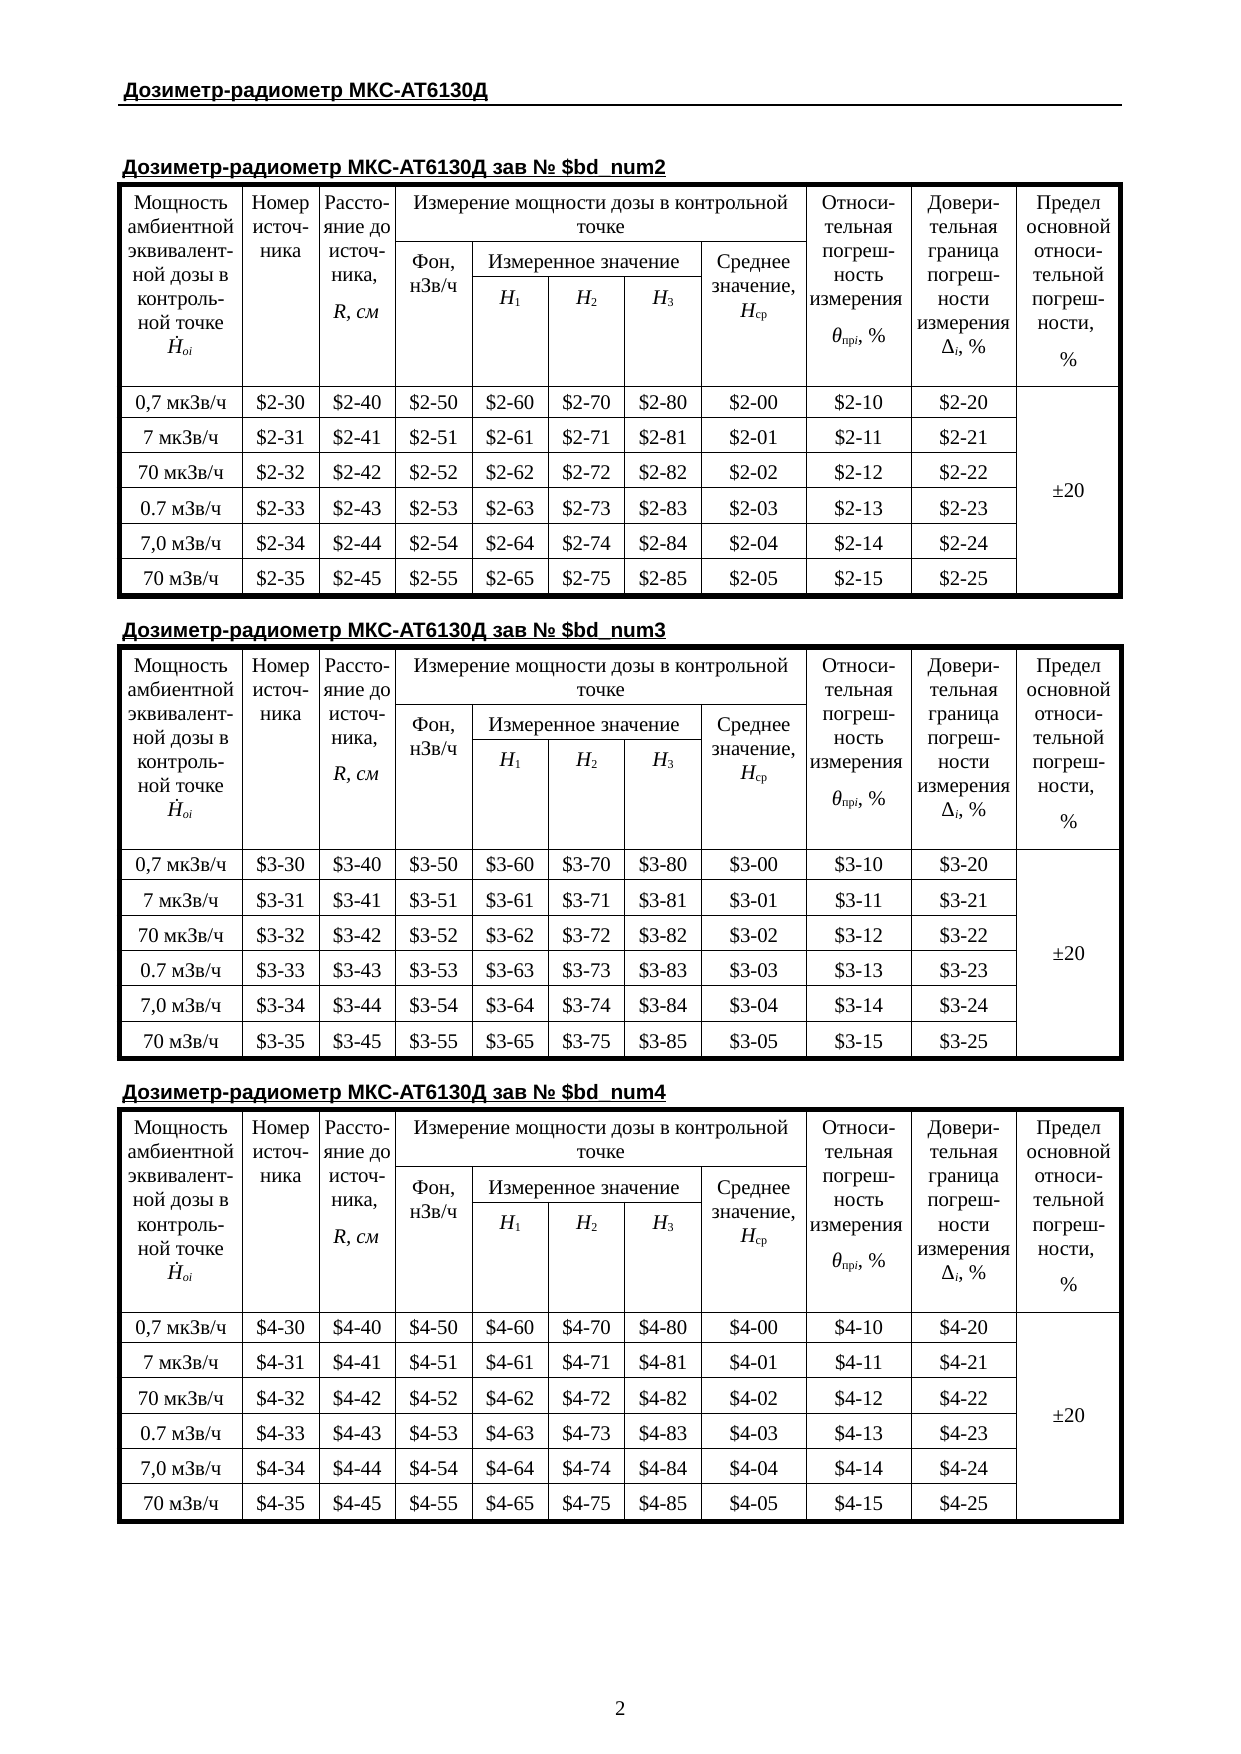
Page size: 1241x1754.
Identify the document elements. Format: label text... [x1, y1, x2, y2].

table_cell $4-54 [396, 1449, 472, 1483]
table_cell $4-13 [807, 1414, 911, 1448]
table_cell $2-02 [702, 453, 806, 487]
table_cell $2-51 [396, 418, 472, 452]
table_cell $2-54 [396, 524, 472, 558]
table_cell $4-20 [912, 1313, 1016, 1342]
table_cell $2-43 [320, 488, 395, 523]
table_cell $3-12 [807, 916, 911, 950]
table_cell $2-81 [625, 418, 701, 452]
table_cell $4-35 [243, 1484, 319, 1518]
table_cell $3-42 [320, 916, 395, 950]
table_cell $3-40 [320, 850, 395, 879]
table_cell $3-24 [912, 986, 1016, 1021]
table_cell Номер источ-ника [243, 1112, 319, 1312]
table_cell $4-25 [912, 1484, 1016, 1518]
table_cell $2-82 [625, 453, 701, 487]
table_cell ±20 [1017, 850, 1119, 1056]
table_cell $4-63 [473, 1414, 548, 1448]
table_cell $4-15 [807, 1484, 911, 1518]
table_cell Предел основной относи-тельной погреш-ности, % [1017, 1112, 1119, 1312]
table_cell $4-42 [320, 1378, 395, 1412]
table_cell $4-61 [473, 1343, 548, 1377]
table_cell $3-83 [625, 951, 701, 985]
table_cell H3 [625, 740, 701, 849]
table_cell $4-02 [702, 1378, 806, 1412]
table_cell 7,0 мЗв/ч [122, 1449, 242, 1483]
table_cell $2-74 [549, 524, 624, 558]
table_cell $3-53 [396, 951, 472, 985]
table_cell $3-43 [320, 951, 395, 985]
table_cell $4-75 [549, 1484, 624, 1518]
table_cell 0.7 мЗв/ч [122, 1414, 242, 1448]
table_cell $4-24 [912, 1449, 1016, 1483]
table_cell $4-64 [473, 1449, 548, 1483]
table_cell 7,0 мЗв/ч [122, 986, 242, 1021]
table_cell $2-83 [625, 488, 701, 523]
table_cell H2 [549, 277, 624, 386]
table_cell $3-55 [396, 1022, 472, 1056]
table_cell $3-13 [807, 951, 911, 985]
table_cell $2-01 [702, 418, 806, 452]
table_cell 7 мкЗв/ч [122, 880, 242, 914]
table_cell $4-74 [549, 1449, 624, 1483]
table_cell 7,0 мЗв/ч [122, 524, 242, 558]
table_cell $3-73 [549, 951, 624, 985]
table_cell $2-52 [396, 453, 472, 487]
table_cell H3 [625, 1203, 701, 1312]
table_cell 0.7 мЗв/ч [122, 951, 242, 985]
table_cell $3-14 [807, 986, 911, 1021]
table_cell 7 мкЗв/ч [122, 418, 242, 452]
table_cell $2-31 [243, 418, 319, 452]
table_cell $4-12 [807, 1378, 911, 1412]
table_cell $2-70 [549, 387, 624, 417]
table_cell $3-51 [396, 880, 472, 914]
table_cell $2-32 [243, 453, 319, 487]
table_cell $2-20 [912, 387, 1016, 417]
table_cell $3-52 [396, 916, 472, 950]
table_cell $4-10 [807, 1313, 911, 1342]
table_cell $2-23 [912, 488, 1016, 523]
table_cell $2-60 [473, 387, 548, 417]
table_cell 70 мкЗв/ч [122, 453, 242, 487]
table_cell $3-71 [549, 880, 624, 914]
table_cell $3-22 [912, 916, 1016, 950]
table_cell Довери-тельная граница погреш-ности измерения Δi, % [912, 1112, 1016, 1312]
table_cell H3 [625, 277, 701, 386]
table_cell $4-44 [320, 1449, 395, 1483]
table_cell $2-15 [807, 559, 911, 593]
table_cell $3-02 [702, 916, 806, 950]
table_cell $4-80 [625, 1313, 701, 1342]
table_cell $2-80 [625, 387, 701, 417]
table_cell 70 мЗв/ч [122, 1022, 242, 1056]
table_cell $4-50 [396, 1313, 472, 1342]
table_cell H2 [549, 1203, 624, 1312]
table_cell $3-20 [912, 850, 1016, 879]
table_cell $4-45 [320, 1484, 395, 1518]
table_cell Измерение мощности дозы в контрольной точке [396, 187, 806, 241]
table_cell $3-35 [243, 1022, 319, 1056]
table_cell ±20 [1017, 1313, 1119, 1518]
table_cell $2-61 [473, 418, 548, 452]
table_cell $2-65 [473, 559, 548, 593]
table_cell $4-34 [243, 1449, 319, 1483]
table_cell $2-13 [807, 488, 911, 523]
table_cell $4-00 [702, 1313, 806, 1342]
table_cell $3-11 [807, 880, 911, 914]
table_cell Довери-тельная граница погреш-ности измерения Δi, % [912, 187, 1016, 386]
table_cell $2-35 [243, 559, 319, 593]
table_cell $2-05 [702, 559, 806, 593]
table_header Дозиметр-радиометр МКС-AT6130Д зав № $bd_num4 [119, 1061, 1121, 1107]
table_cell Относи-тельная погреш-ность измерения θпрi, % [807, 650, 911, 849]
table_cell $2-62 [473, 453, 548, 487]
table_cell $4-52 [396, 1378, 472, 1412]
table_cell Предел основной относи-тельной погреш-ности, % [1017, 187, 1118, 386]
table_cell Довери-тельная граница погреш-ности измерения Δi, % [912, 650, 1016, 849]
table_cell $4-01 [702, 1343, 806, 1377]
table_cell Фон, нЗв/ч [396, 1167, 472, 1312]
table_cell Фон, нЗв/ч [396, 242, 472, 386]
table_cell $2-75 [549, 559, 624, 593]
table_cell Номер источ-ника [243, 650, 319, 849]
table_cell $2-14 [807, 524, 911, 558]
table_cell $3-61 [473, 880, 548, 914]
table_cell $4-23 [912, 1414, 1016, 1448]
table_cell Относи-тельная погреш-ность измерения θпрi, % [807, 1112, 911, 1312]
table_cell $2-25 [912, 559, 1016, 593]
table_cell 70 мкЗв/ч [122, 916, 242, 950]
table_cell $3-31 [243, 880, 319, 914]
table_cell $4-31 [243, 1343, 319, 1377]
table_cell $4-51 [396, 1343, 472, 1377]
table_cell $2-85 [625, 559, 701, 593]
table_cell $3-63 [473, 951, 548, 985]
table_cell $3-82 [625, 916, 701, 950]
table_header Дозиметр-радиометр МКС-AT6130Д зав № $bd_num2 [119, 136, 1121, 182]
table_cell $3-65 [473, 1022, 548, 1056]
table_cell $4-11 [807, 1343, 911, 1377]
table_cell $3-10 [807, 850, 911, 879]
table_cell Рассто-яние до источ-ника, R, см [320, 187, 395, 386]
table_cell $2-30 [243, 387, 319, 417]
table_cell 0,7 мкЗв/ч [122, 850, 242, 879]
table_cell 7 мкЗв/ч [122, 1343, 242, 1377]
table_cell Среднее значение, Hср [702, 705, 806, 849]
table_cell Фон, нЗв/ч [396, 705, 472, 849]
table_cell $2-10 [807, 387, 911, 417]
table_cell $2-11 [807, 418, 911, 452]
table_cell $2-12 [807, 453, 911, 487]
table_cell $3-15 [807, 1022, 911, 1056]
table_cell 0,7 мкЗв/ч [122, 1313, 242, 1342]
table_cell $4-32 [243, 1378, 319, 1412]
table_cell $2-00 [702, 387, 806, 417]
table_cell Мощность амбиентной эквивалент-ной дозы в контроль-ной точке Ḣoi [122, 650, 242, 849]
table_cell $3-41 [320, 880, 395, 914]
table_cell $3-44 [320, 986, 395, 1021]
table_cell Измеренное значение [473, 1167, 701, 1202]
table_cell $4-40 [320, 1313, 395, 1342]
table_cell $4-71 [549, 1343, 624, 1377]
table_cell $4-03 [702, 1414, 806, 1448]
table_cell 70 мЗв/ч [122, 559, 242, 593]
table_cell $4-33 [243, 1414, 319, 1448]
table_cell $4-14 [807, 1449, 911, 1483]
table_cell $2-40 [320, 387, 395, 417]
table_cell $3-32 [243, 916, 319, 950]
table_cell $2-72 [549, 453, 624, 487]
table_cell $2-04 [702, 524, 806, 558]
table_cell $2-45 [320, 559, 395, 593]
table_cell $2-42 [320, 453, 395, 487]
table_cell $3-00 [702, 850, 806, 879]
table_cell $2-71 [549, 418, 624, 452]
table_cell $3-72 [549, 916, 624, 950]
table_cell H1 [473, 1203, 548, 1312]
table_cell $4-21 [912, 1343, 1016, 1377]
table_cell Измерение мощности дозы в контрольной точке [396, 650, 806, 704]
table_cell $2-22 [912, 453, 1016, 487]
table_cell $3-05 [702, 1022, 806, 1056]
table_cell $2-21 [912, 418, 1016, 452]
table_cell $3-50 [396, 850, 472, 879]
table_cell Измерение мощности дозы в контрольной точке [396, 1112, 806, 1166]
table_cell Мощность амбиентной эквивалент-ной дозы в контроль-ной точке Ḣoi [122, 187, 242, 386]
table_cell Предел основной относи-тельной погреш-ности, % [1017, 650, 1119, 849]
table_cell $2-41 [320, 418, 395, 452]
table_cell 0,7 мкЗв/ч [122, 387, 242, 417]
table_cell $4-30 [243, 1313, 319, 1342]
table_cell $4-81 [625, 1343, 701, 1377]
table_cell $4-43 [320, 1414, 395, 1448]
table_cell Рассто-яние до источ-ника, R, см [320, 650, 395, 849]
table_cell $2-63 [473, 488, 548, 523]
table_cell $3-64 [473, 986, 548, 1021]
table_cell $4-83 [625, 1414, 701, 1448]
table_cell $4-65 [473, 1484, 548, 1518]
table_cell $2-84 [625, 524, 701, 558]
table_cell $4-04 [702, 1449, 806, 1483]
table_cell Измеренное значение [473, 705, 701, 739]
table_cell $2-64 [473, 524, 548, 558]
table_cell $3-80 [625, 850, 701, 879]
table_cell $4-60 [473, 1313, 548, 1342]
table_cell ±20 [1017, 387, 1118, 593]
table_cell $4-82 [625, 1378, 701, 1412]
table_cell $3-03 [702, 951, 806, 985]
table_cell H1 [473, 740, 548, 849]
table_cell $2-53 [396, 488, 472, 523]
table_cell $2-24 [912, 524, 1016, 558]
table_cell $3-04 [702, 986, 806, 1021]
table_cell $3-70 [549, 850, 624, 879]
table_cell $4-84 [625, 1449, 701, 1483]
table_cell $4-70 [549, 1313, 624, 1342]
table_cell $4-53 [396, 1414, 472, 1448]
table_cell $4-55 [396, 1484, 472, 1518]
table_cell $3-33 [243, 951, 319, 985]
table_cell Номер источ-ника [243, 187, 319, 386]
table_cell $3-81 [625, 880, 701, 914]
table_cell $3-54 [396, 986, 472, 1021]
table_cell $4-05 [702, 1484, 806, 1518]
table_cell $3-25 [912, 1022, 1016, 1056]
table_cell $3-30 [243, 850, 319, 879]
table_cell $3-74 [549, 986, 624, 1021]
table_cell $2-33 [243, 488, 319, 523]
table_cell $3-21 [912, 880, 1016, 914]
table_cell 0.7 мЗв/ч [122, 488, 242, 523]
table_cell Среднее значение, Hср [702, 242, 806, 386]
table_cell $4-41 [320, 1343, 395, 1377]
table_cell $3-75 [549, 1022, 624, 1056]
table_cell $4-85 [625, 1484, 701, 1518]
table_cell $3-60 [473, 850, 548, 879]
table_cell $2-73 [549, 488, 624, 523]
table_cell $2-03 [702, 488, 806, 523]
table_cell H1 [473, 277, 548, 386]
table_cell Рассто-яние до источ-ника, R, см [320, 1112, 395, 1312]
table_cell $2-50 [396, 387, 472, 417]
table_cell $3-23 [912, 951, 1016, 985]
table_cell $3-84 [625, 986, 701, 1021]
table_cell $3-85 [625, 1022, 701, 1056]
table_cell Измеренное значение [473, 242, 701, 276]
table_cell $3-01 [702, 880, 806, 914]
table_cell 70 мЗв/ч [122, 1484, 242, 1518]
table_cell $4-62 [473, 1378, 548, 1412]
table_cell $4-73 [549, 1414, 624, 1448]
table_header Дозиметр-радиометр МКС-AT6130Д зав № $bd_num3 [119, 599, 1121, 644]
table_cell Мощность амбиентной эквивалент-ной дозы в контроль-ной точке Ḣoi [122, 1112, 242, 1312]
table_cell $4-22 [912, 1378, 1016, 1412]
table_cell 70 мкЗв/ч [122, 1378, 242, 1412]
table_cell $2-55 [396, 559, 472, 593]
table_cell $3-62 [473, 916, 548, 950]
table_cell $2-44 [320, 524, 395, 558]
table_cell Среднее значение, Hср [702, 1167, 806, 1312]
table_cell H2 [549, 740, 624, 849]
table_cell $3-34 [243, 986, 319, 1021]
table_cell $3-45 [320, 1022, 395, 1056]
table_cell $2-34 [243, 524, 319, 558]
table_cell Относи-тельная погреш-ность измерения θпрi, % [807, 187, 911, 386]
table_cell $4-72 [549, 1378, 624, 1412]
